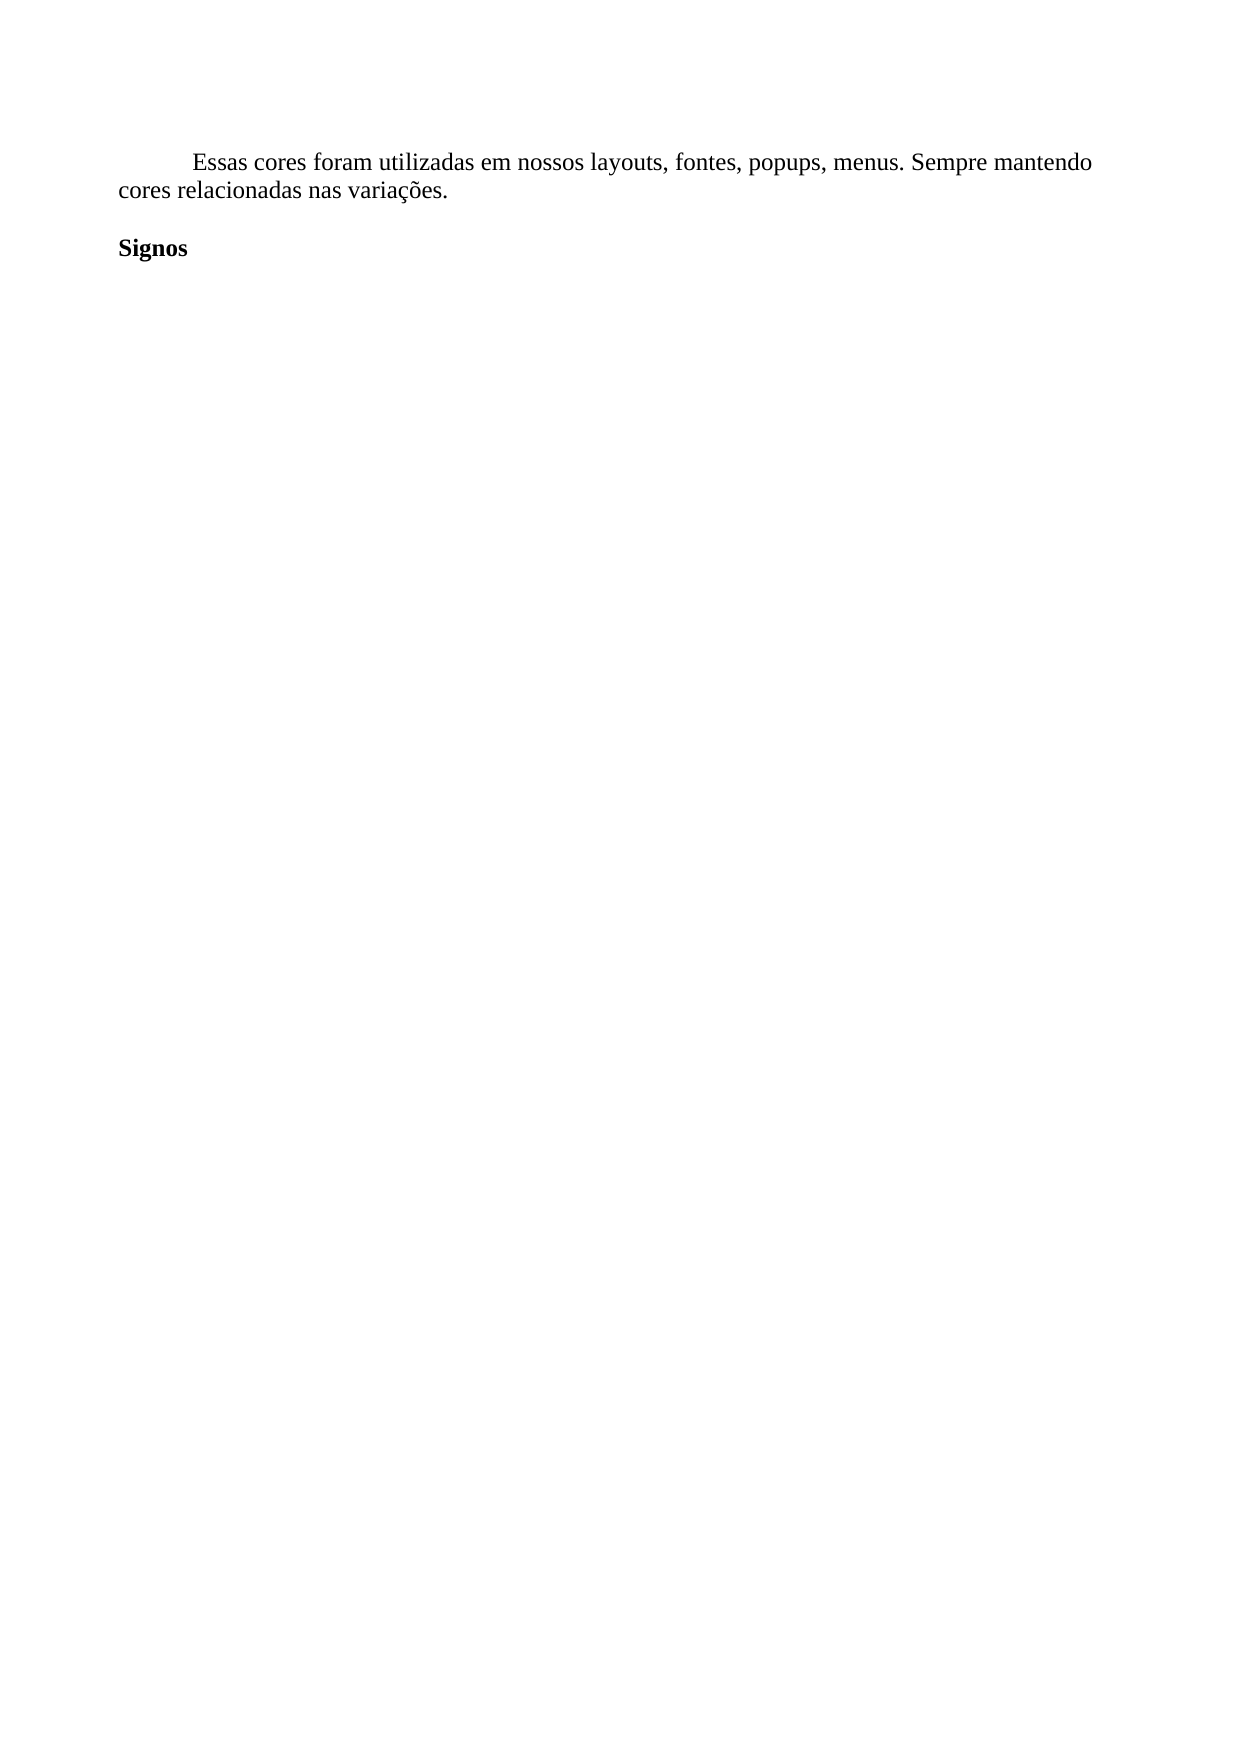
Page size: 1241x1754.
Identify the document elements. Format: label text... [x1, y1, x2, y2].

text Essas cores foram utilizadas em nossos layouts, fontes, popups, menus. Sempre mantendo cores relacionadas nas variações. [118, 147, 1122, 204]
text Signos [118, 233, 1122, 262]
